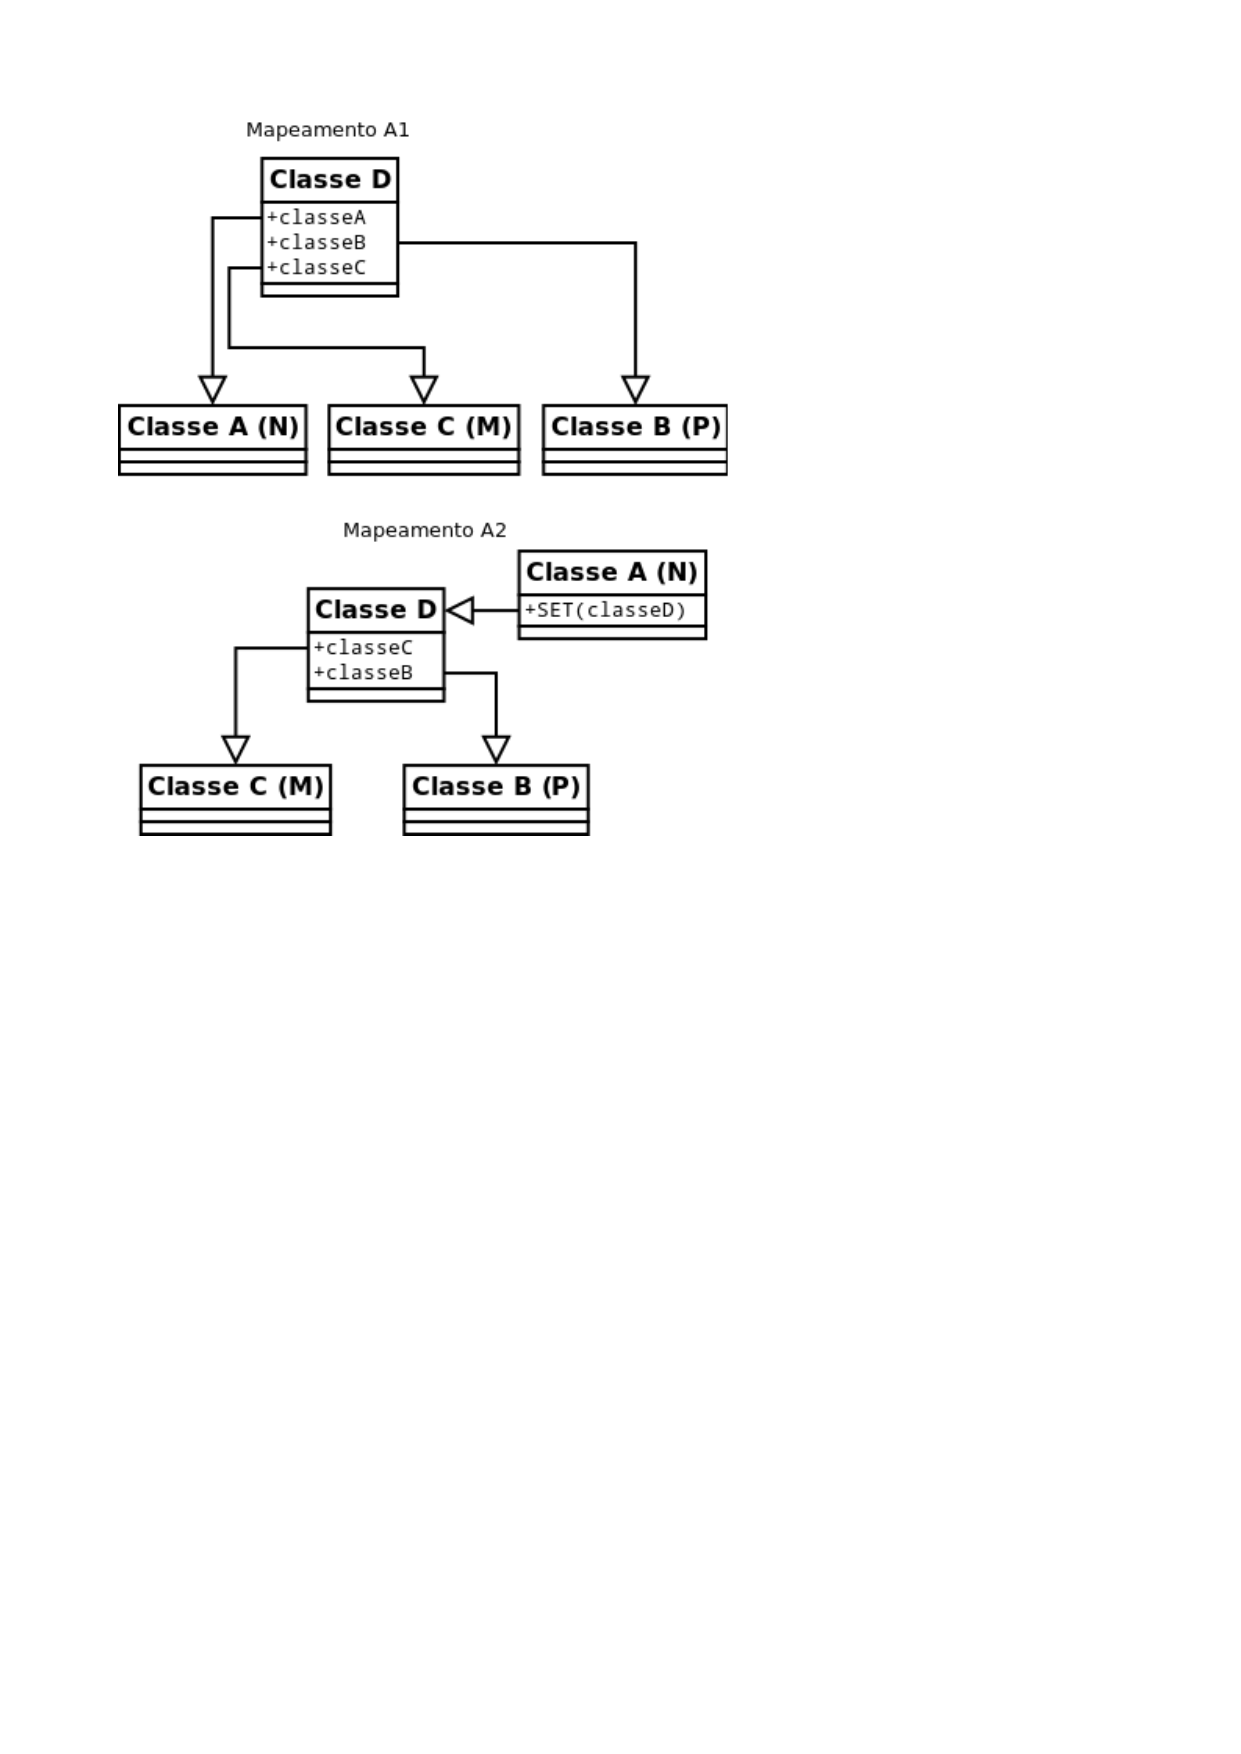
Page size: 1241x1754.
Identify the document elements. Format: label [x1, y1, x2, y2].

picture [118, 118, 728, 836]
